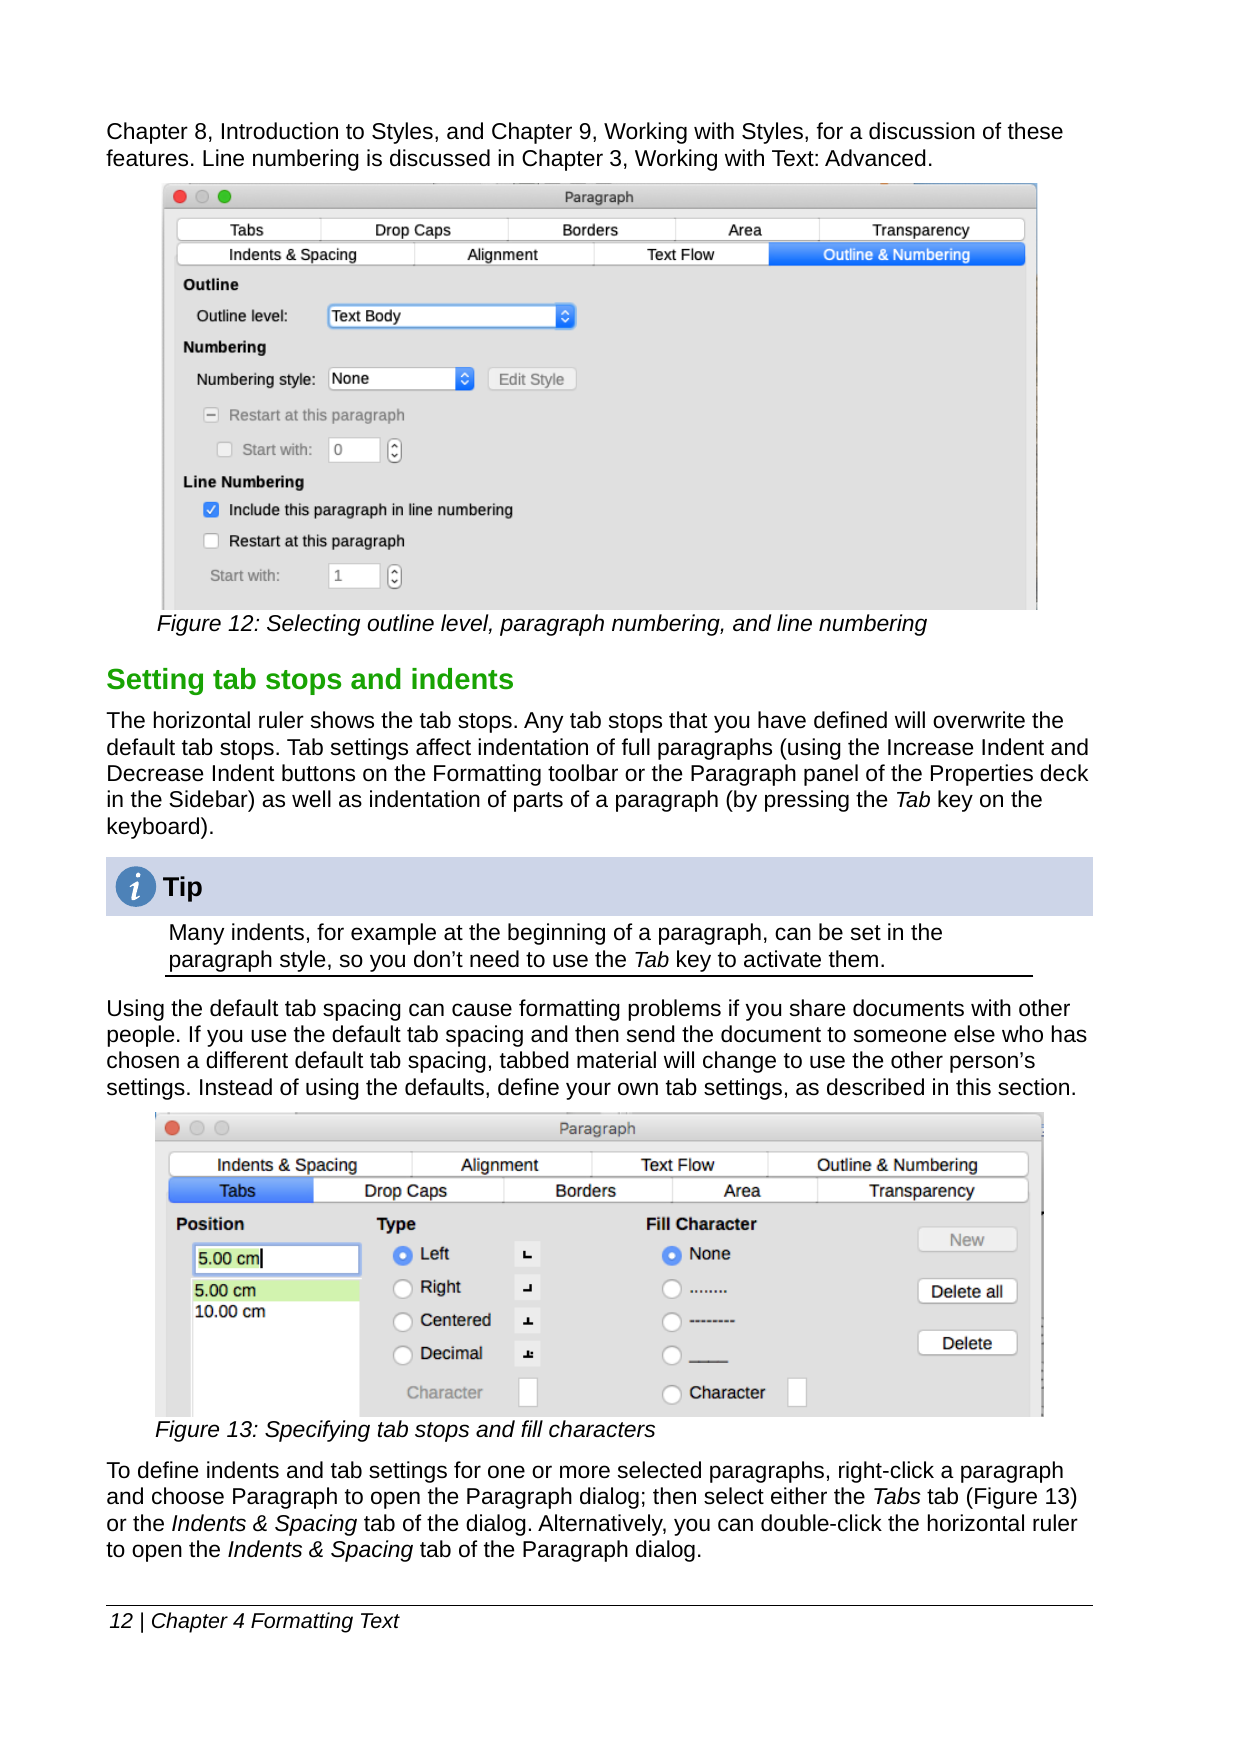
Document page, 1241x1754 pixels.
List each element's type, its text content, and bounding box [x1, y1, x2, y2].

text Figure 13: Specifying tab stops and fill characters [155, 1417, 1044, 1442]
subtitle Tip [106, 857, 1093, 916]
text The horizontal ruler shows the tab stops. Any tab stops that you have defined will overwrite the default tab stops. Tab settings affect indentation of full paragraphs (using the Increase Indent and Decrease Indent buttons on the Formatting toolbar or the Paragraph panel of the Properties deck in the Sidebar) as well as indentation of parts of a paragraph (by pressing the Tab key on the keyboard). [106, 707, 1093, 839]
subtitle Setting tab stops and indents [106, 662, 1093, 696]
picture [161, 183, 1038, 610]
picture [155, 1112, 1044, 1417]
text Many indents, for example at the beginning of a paragraph, can be set in the paragraph style, so you don’t need to use the Tab key to activate them. [165, 916, 1033, 975]
text Chapter 8, Introduction to Styles, and Chapter 9, Working with Styles, for a discussion of these features. Line numbering is discussed in Chapter 3, Working with Text: Advanced. [106, 118, 1093, 171]
text Figure 12: Selecting outline level, paragraph numbering, and line numbering [157, 183, 1042, 636]
text To define indents and tab settings for one or more selected paragraphs, right-click a paragraph and choose Paragraph to open the Paragraph dialog; then select either the Tabs tab (Figure 13) or the Indents & Spacing tab of the dialog. Alternatively, you can double-click the horizontal ruler to open the Indents & Spacing tab of the Paragraph dialog. [106, 1457, 1093, 1562]
text Using the default tab spacing can cause formatting problems if you share documents with other people. If you use the default tab spacing and then send the document to someone else who has chosen a different default tab spacing, tabbed material will change to use the other person’s settings. Instead of using the defaults, define your own tab settings, as described in this section. [106, 995, 1093, 1100]
